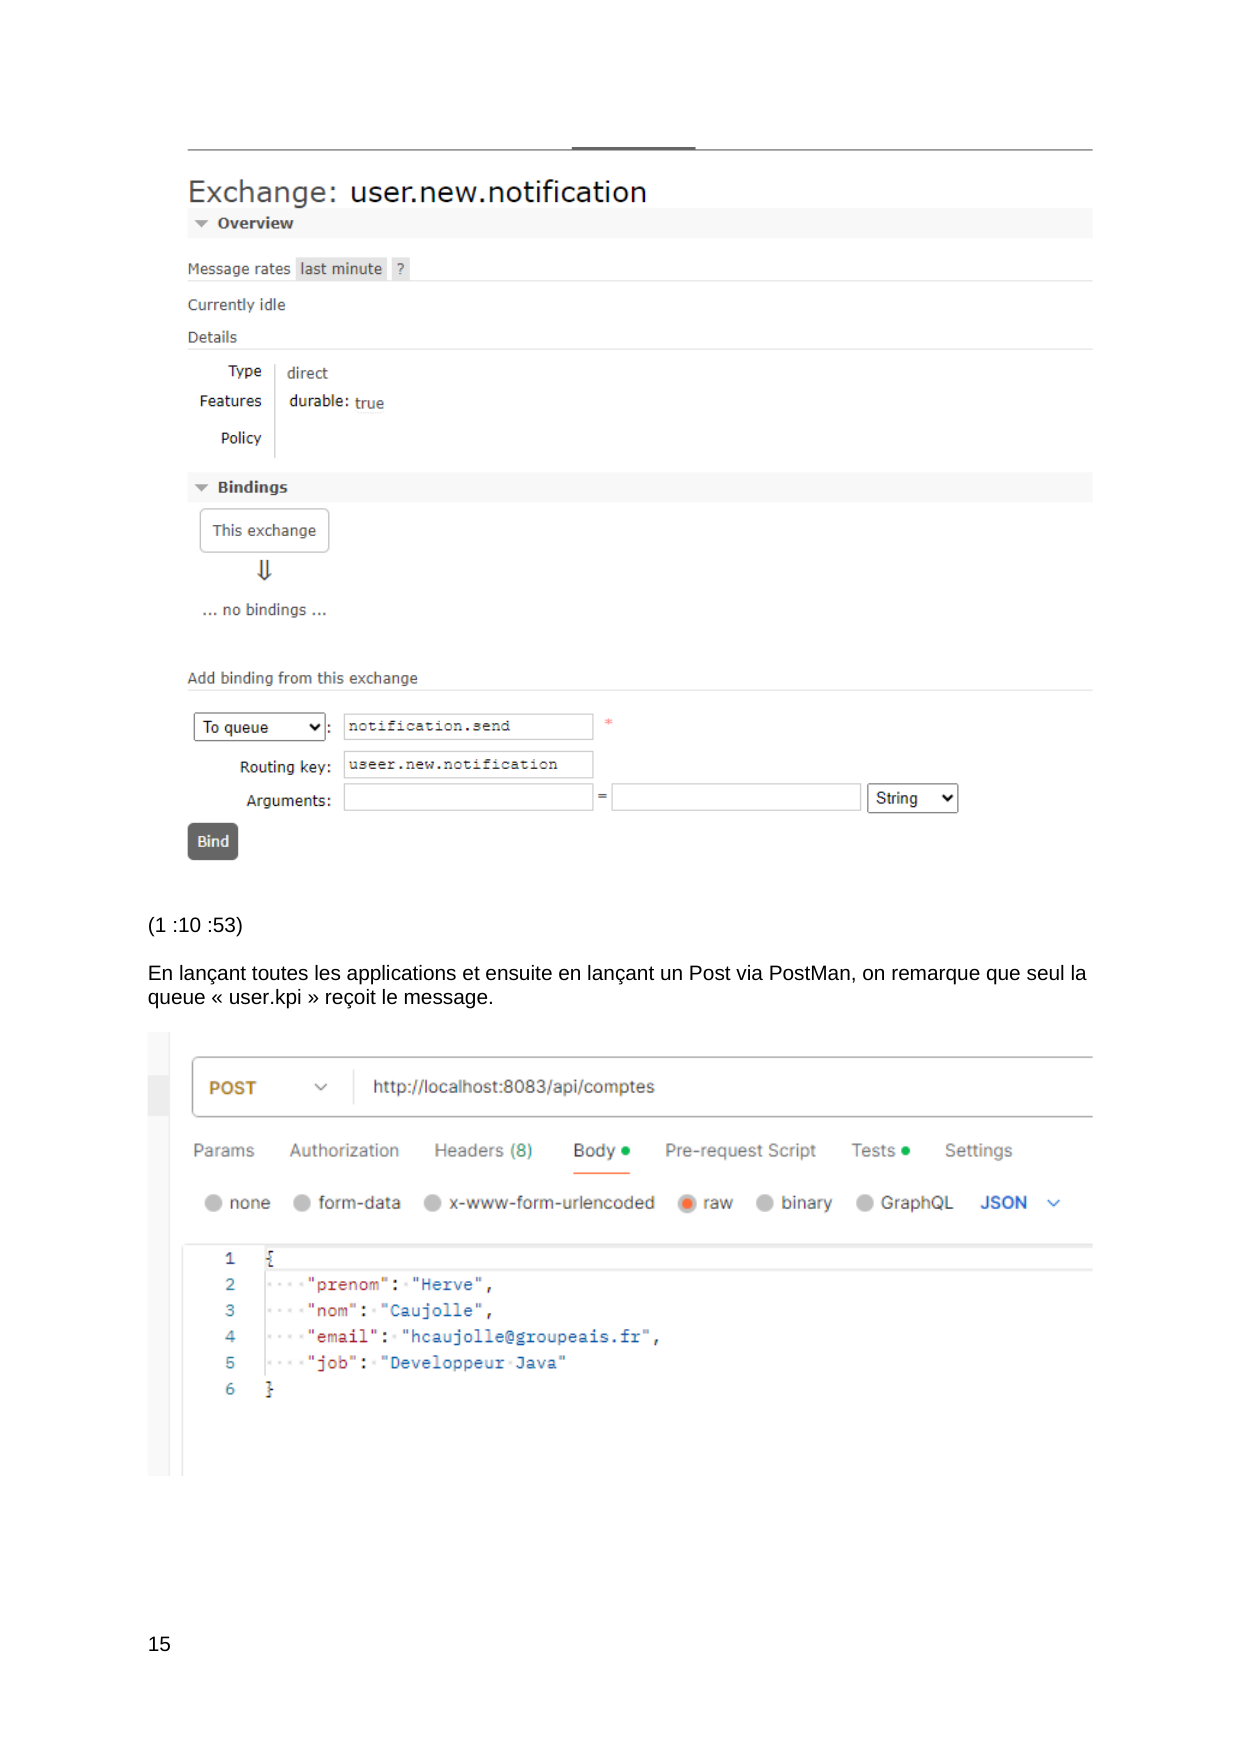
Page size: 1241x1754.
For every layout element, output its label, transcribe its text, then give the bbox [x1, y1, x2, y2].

text (1 :10 :53) [148, 913, 1093, 937]
text En lançant toutes les applications et ensuite en lançant un Post via PostMan, on remarque que seul la queue « user.kpi » reçoit le message. [148, 961, 1093, 1008]
picture [147, 147, 1093, 889]
picture [147, 1032, 1093, 1476]
